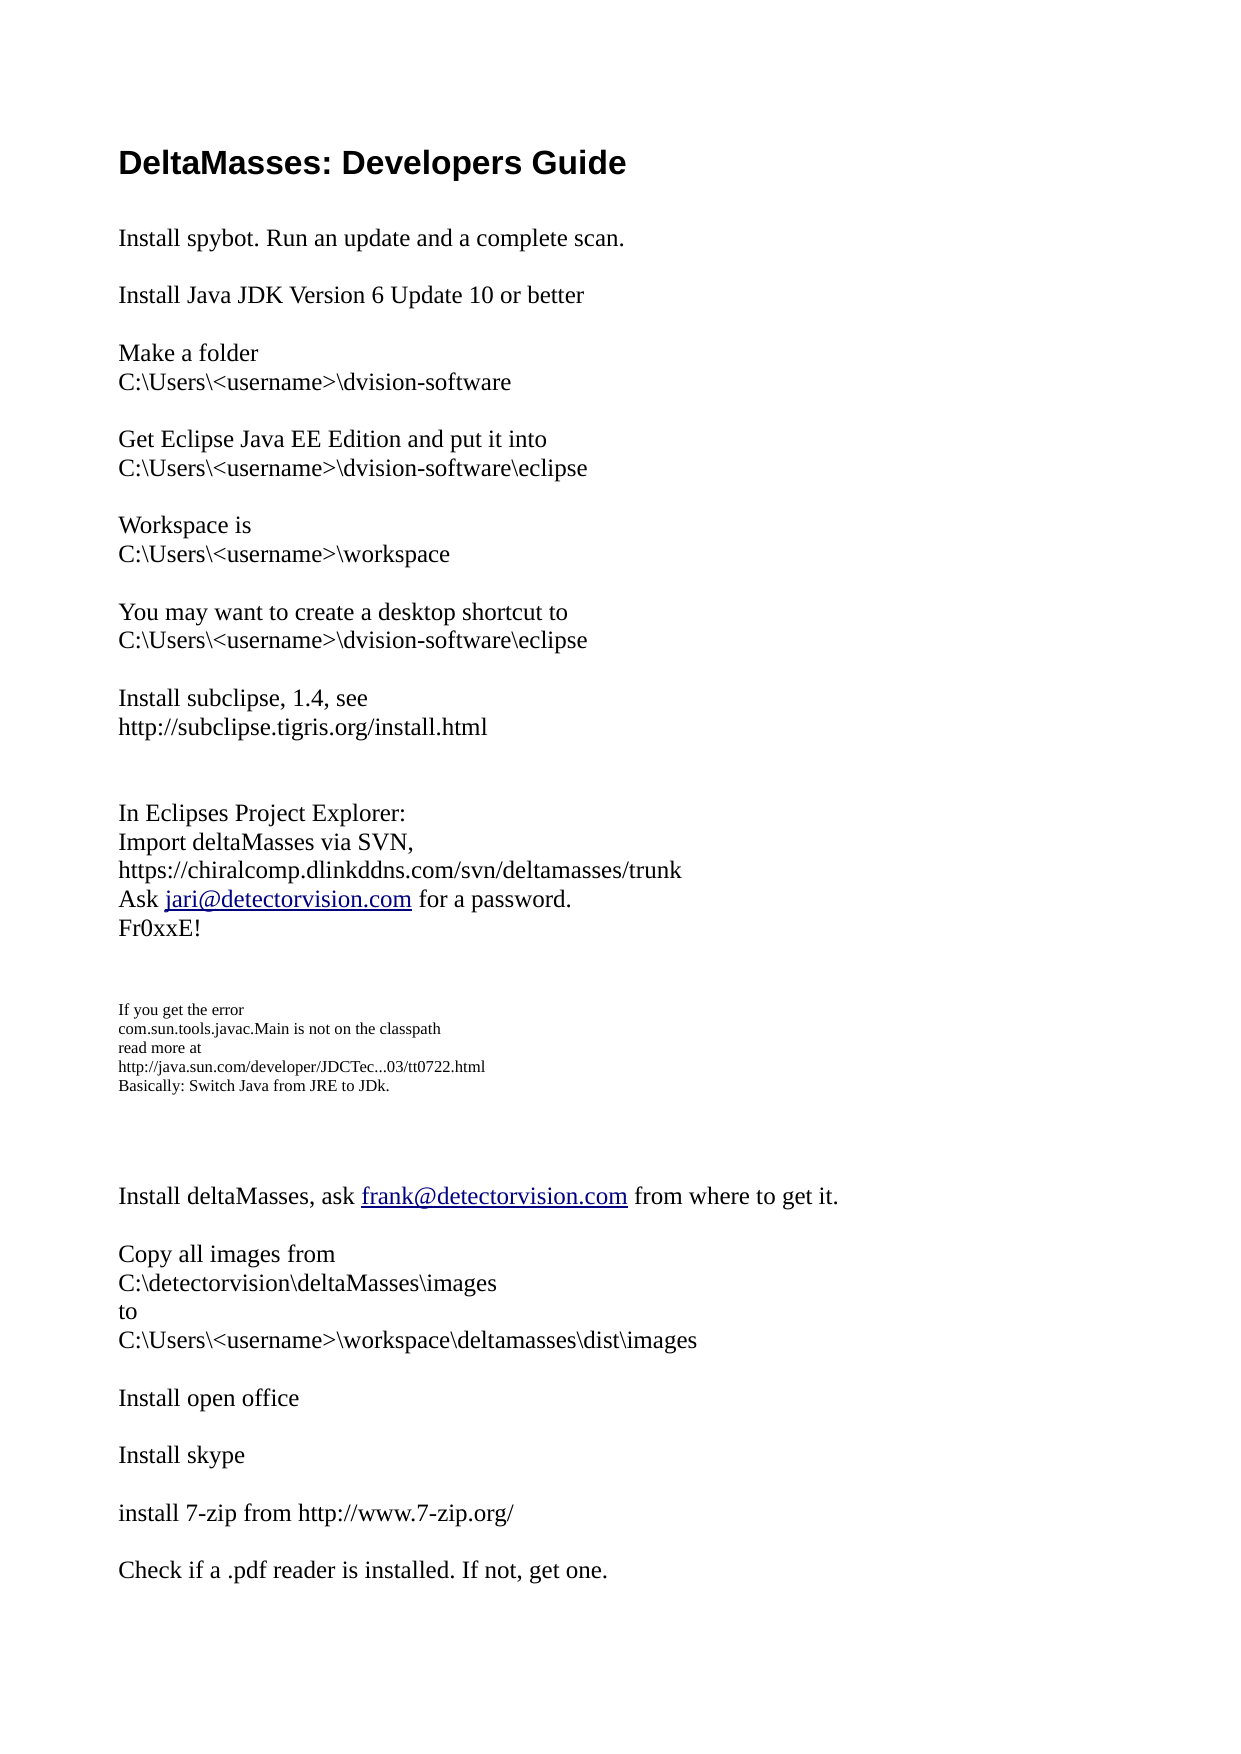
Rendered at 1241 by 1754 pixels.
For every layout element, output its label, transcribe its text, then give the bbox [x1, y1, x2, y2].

text Install skype [118, 1440, 1122, 1469]
text Workspace is [118, 511, 1122, 539]
text C:\detectorvision\deltaMasses\images [118, 1268, 1122, 1296]
text Basically: Switch Java from JRE to JDk. [118, 1076, 1122, 1095]
text Install open office [118, 1383, 1122, 1411]
text Install Java JDK Version 6 Update 10 or better [118, 281, 1122, 309]
text C:\Users\<username>\dvision-software [118, 367, 1122, 396]
text http://subclipse.tigris.org/install.html [118, 712, 1122, 741]
subtitle DeltaMasses: Developers Guide [118, 143, 1122, 182]
text You may want to create a desktop shortcut to [118, 597, 1122, 626]
text Install deltaMasses, ask frank@detectorvision.com from where to get it. [118, 1181, 1122, 1210]
text Install spybot. Run an update and a complete scan. [118, 223, 1122, 252]
text Make a folder [118, 338, 1122, 367]
text Ask jari@detectorvision.com for a password. [118, 884, 1122, 913]
text Import deltaMasses via SVN, [118, 827, 1122, 856]
text Fr0xxE! [118, 913, 1122, 942]
text Copy all images from [118, 1239, 1122, 1268]
text C:\Users\<username>\dvision-software\eclipse [118, 626, 1122, 654]
text to [118, 1296, 1122, 1325]
text C:\Users\<username>\workspace\deltamasses\dist\images [118, 1325, 1122, 1354]
text C:\Users\<username>\workspace [118, 539, 1122, 568]
text In Eclipses Project Explorer: [118, 798, 1122, 827]
text Check if a .pdf reader is installed. If not, get one. [118, 1555, 1122, 1584]
text http://java.sun.com/developer/JDCTec...03/tt0722.html [118, 1057, 1122, 1076]
text com.sun.tools.javac.Main is not on the classpath [118, 1018, 1122, 1038]
text https://chiralcomp.dlinkddns.com/svn/deltamasses/trunk [118, 856, 1122, 884]
text If you get the error [118, 999, 1122, 1018]
text C:\Users\<username>\dvision-software\eclipse [118, 453, 1122, 482]
text Get Eclipse Java EE Edition and put it into [118, 424, 1122, 453]
text read more at [118, 1038, 1122, 1057]
text install 7-zip from http://www.7-zip.org/ [118, 1498, 1122, 1526]
text Install subclipse, 1.4, see [118, 683, 1122, 712]
